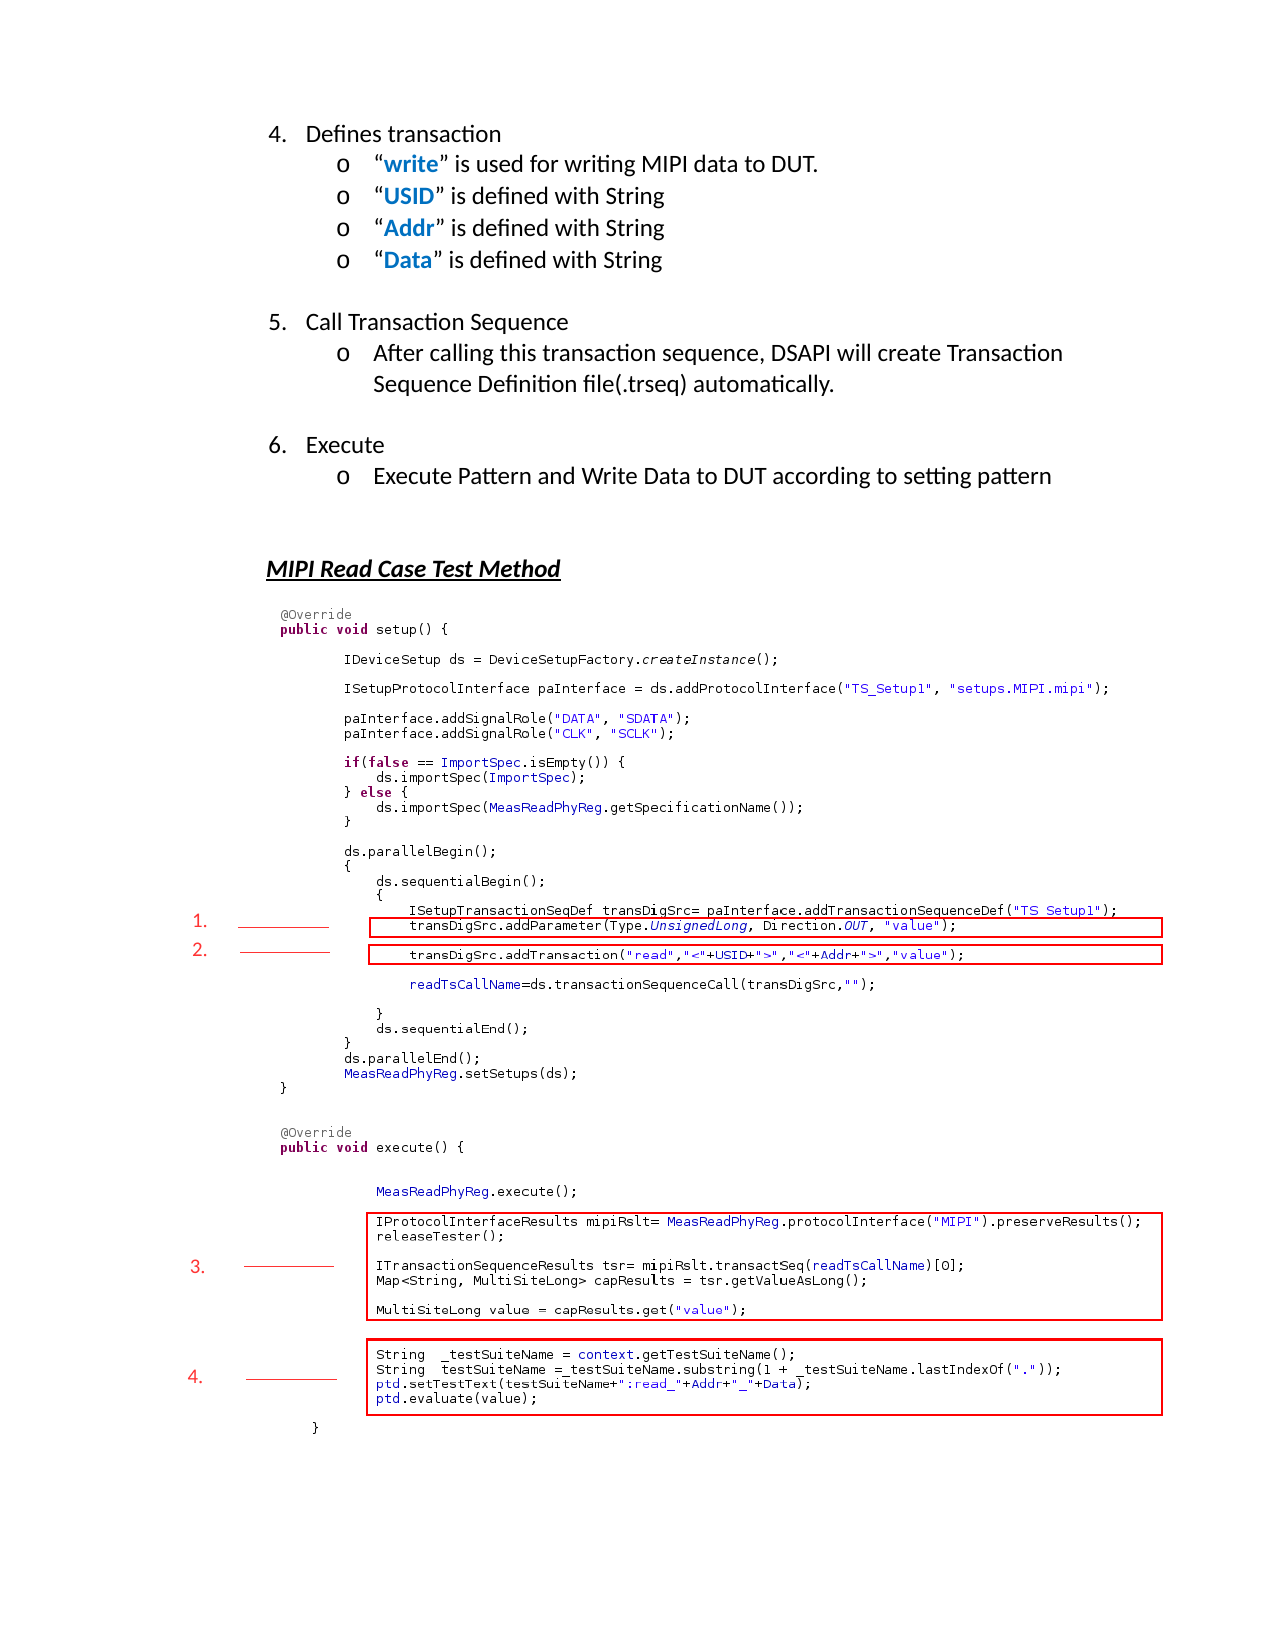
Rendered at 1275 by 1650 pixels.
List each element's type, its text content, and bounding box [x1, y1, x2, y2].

picture [370, 946, 1161, 963]
list “Data” is defined with String [336, 244, 1157, 276]
picture [274, 604, 1163, 1453]
text MIPI Read Case Test Method [266, 553, 1157, 583]
list Execute Pattern and Write Data to DUT according to setting pattern [336, 460, 1157, 492]
list “USID” is defined with String [336, 180, 1157, 212]
list Defines transaction [268, 118, 1157, 149]
list “write” is used for writing MIPI data to DUT. [336, 149, 1157, 180]
picture [368, 1341, 1161, 1414]
picture [368, 1214, 1161, 1319]
list “Addr” is defined with String [336, 212, 1157, 244]
picture [371, 919, 1161, 936]
list Execute [268, 429, 1157, 460]
list After calling this transaction sequence, DSAPI will create Transaction Sequence Definition file(.trseq) automatically. [336, 337, 1157, 399]
list Call Transaction Sequence [268, 306, 1157, 337]
